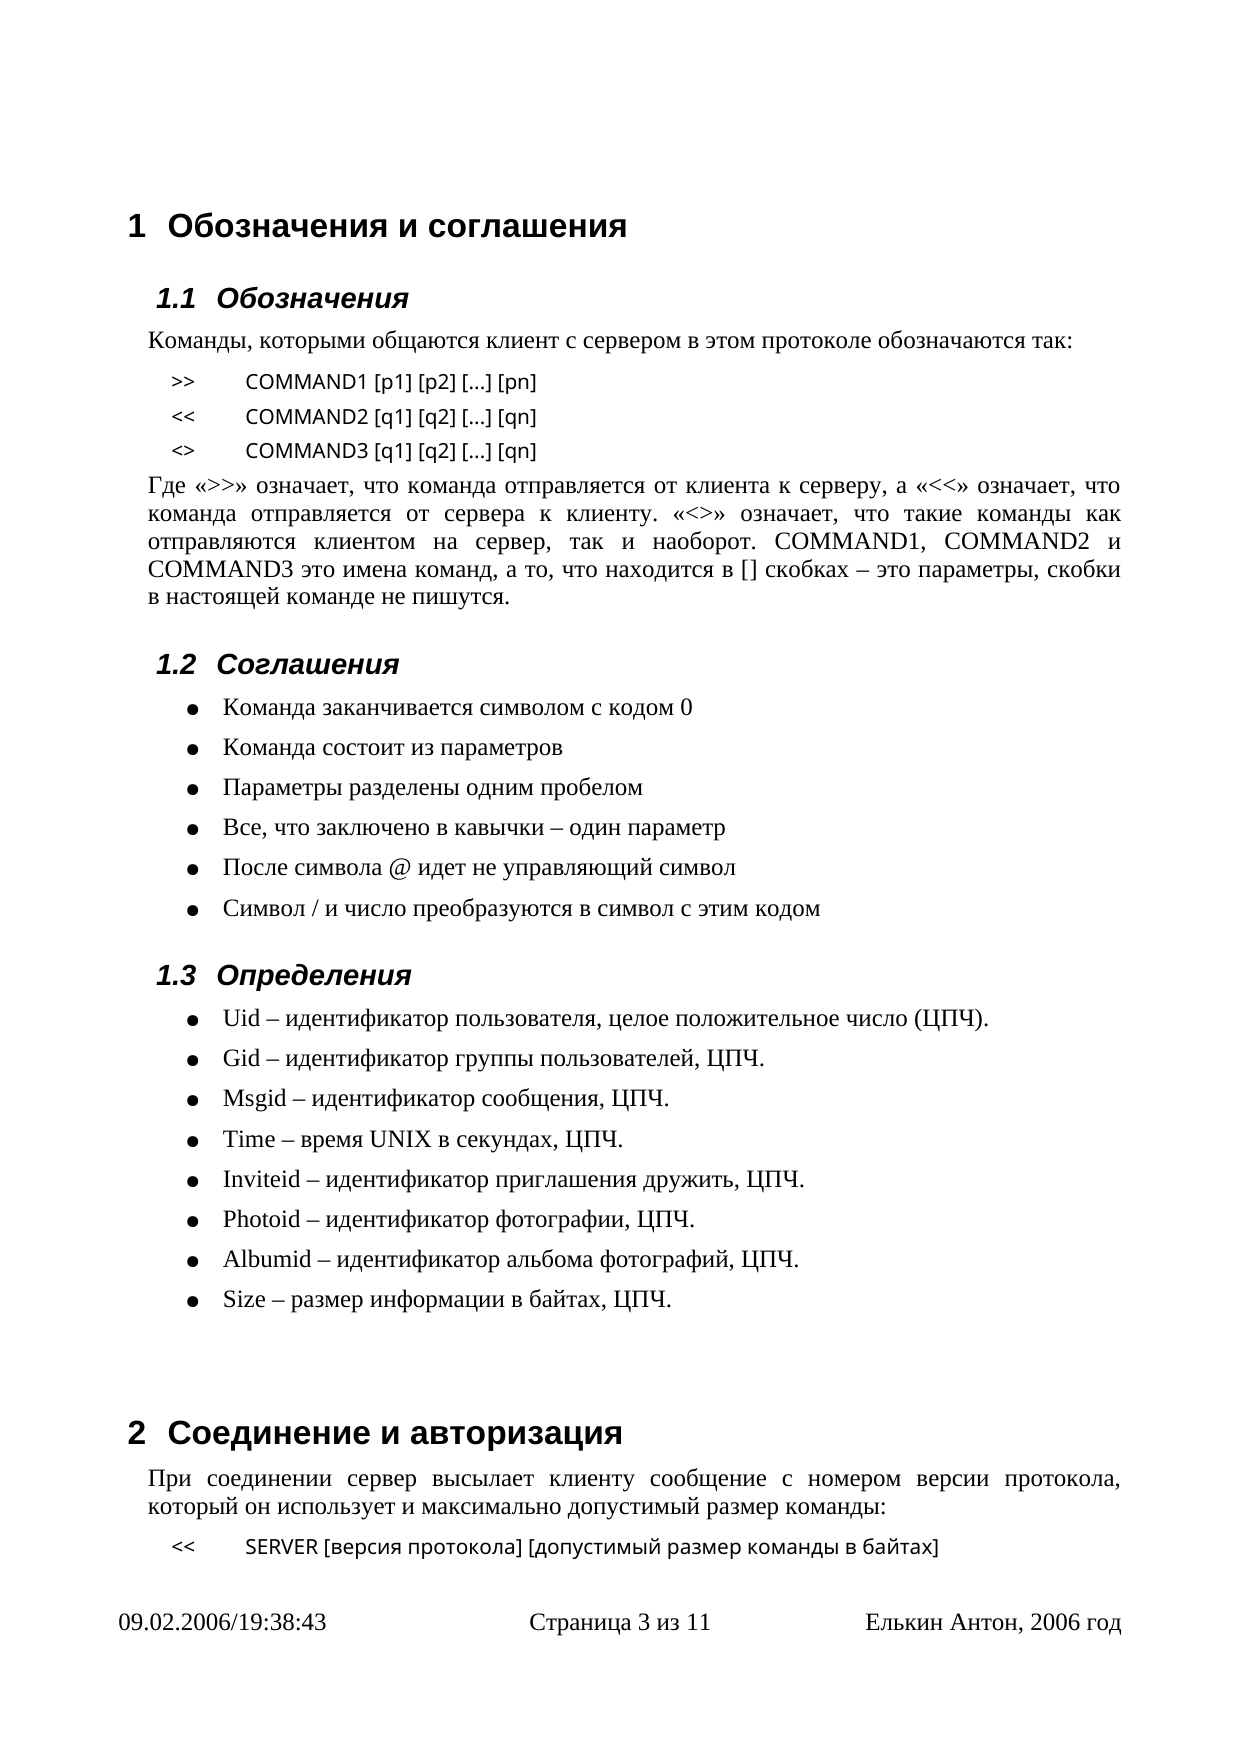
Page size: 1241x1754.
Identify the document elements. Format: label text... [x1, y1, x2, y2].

list Команда заканчивается символом с кодом 0 [185, 693, 1122, 720]
subtitle Обозначения [148, 282, 1122, 314]
list Inviteid – идентификатор приглашения дружить, ЦПЧ. [185, 1165, 1122, 1193]
list Albumid – идентификатор альбома фотографий, ЦПЧ. [185, 1245, 1122, 1273]
list Gid – идентификатор группы пользователей, ЦПЧ. [185, 1044, 1122, 1072]
text << SERVER [версия протокола] [допустимый размер команды в байтах] [171, 1532, 1122, 1561]
text <> COMMAND3 [q1] [q2] [...] [qn] [171, 437, 1122, 465]
list Все, что заключено в кавычки – один параметр [185, 813, 1122, 841]
list После символа @ идет не управляющий символ [185, 853, 1122, 881]
text >> COMMAND1 [p1] [p2] [...] [pn] [171, 367, 1122, 395]
subtitle Обозначения и соглашения [118, 207, 1122, 244]
list Photoid – идентификатор фотографии, ЦПЧ. [185, 1205, 1122, 1233]
subtitle Определения [148, 959, 1122, 992]
list Time – время UNIX в секундах, ЦПЧ. [185, 1125, 1122, 1152]
text Команды, которыми общаются клиент с сервером в этом протоколе обозначаются так: [148, 327, 1122, 354]
subtitle Соединение и авторизация [118, 1414, 1122, 1452]
list Параметры разделены одним пробелом [185, 773, 1122, 801]
subtitle Соглашения [148, 648, 1122, 680]
list Uid – идентификатор пользователя, целое положительное число (ЦПЧ). [185, 1004, 1122, 1032]
list Msgid – идентификатор сообщения, ЦПЧ. [185, 1084, 1122, 1112]
list Символ / и число преобразуются в символ с этим кодом [185, 894, 1122, 921]
list Size – размер информации в байтах, ЦПЧ. [185, 1286, 1122, 1313]
text Где «>>» означает, что команда отправляется от клиента к серверу, а «<<» означает, что команда отправляется от сервера к клиенту. «<>» означает, что такие команды как отправляются клиентом на сервер, так и наоборот. COMMAND1, COMMAND2 и COMMAND3 это имена команд, а то, что находится в [] скобках – это параметры, скобки в настоящей команде не пишутся. [148, 472, 1122, 610]
text << COMMAND2 [q1] [q2] [...] [qn] [171, 402, 1122, 430]
text При соединении сервер высылает клиенту сообщение с номером версии протокола, который он использует и максимально допустимый размер команды: [148, 1464, 1122, 1519]
list Команда состоит из параметров [185, 733, 1122, 761]
